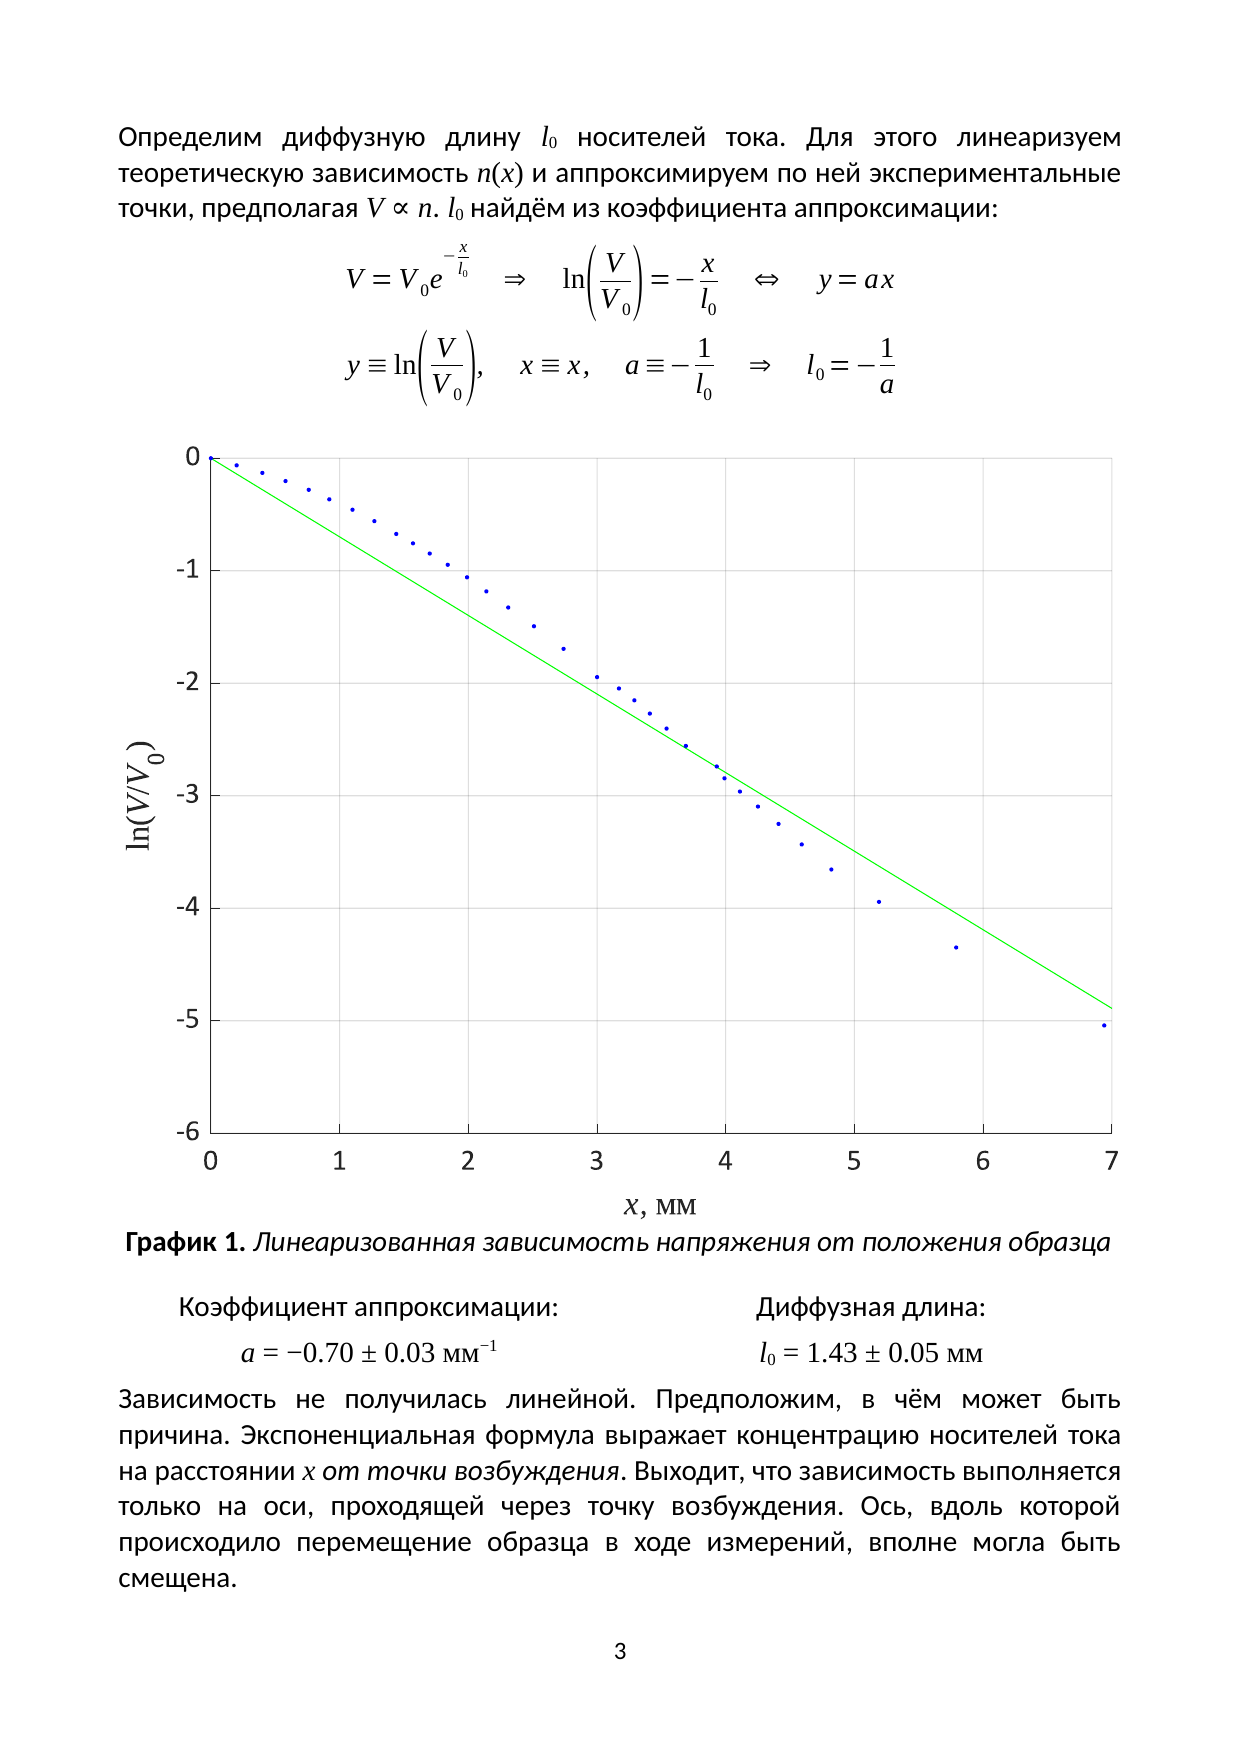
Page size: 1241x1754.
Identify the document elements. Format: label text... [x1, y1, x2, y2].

table_header Коэффициент аппроксимации: a = −0.70 ± 0.03 мм−1 [118, 1288, 620, 1381]
text Зависимость не получилась линейной. Предположим, в чём может быть причина. Экспоненциальная формула выражает концентрацию носителей тока на расстоянии x от точки возбуждения. Выходит, что зависимость выполняется только на оси, проходящей через точку возбуждения. Ось, вдоль которой происходило перемещение образца в ходе измерений, вполне могла быть смещена. [118, 1381, 1122, 1594]
text График 1. Линеаризованная зависимость напряжения от положения образца [118, 1223, 1122, 1258]
table_header Диффузная длина: l0 = 1.43 ± 0.05 мм [620, 1288, 1122, 1381]
text Определим диффузную длину l0 носителей тока. Для этого линеаризуем теоретическую зависимость n(x) и аппроксимируем по ней экспериментальные точки, предполагая V ∝ n. l0 найдём из коэффициента аппроксимации: [118, 118, 1122, 225]
